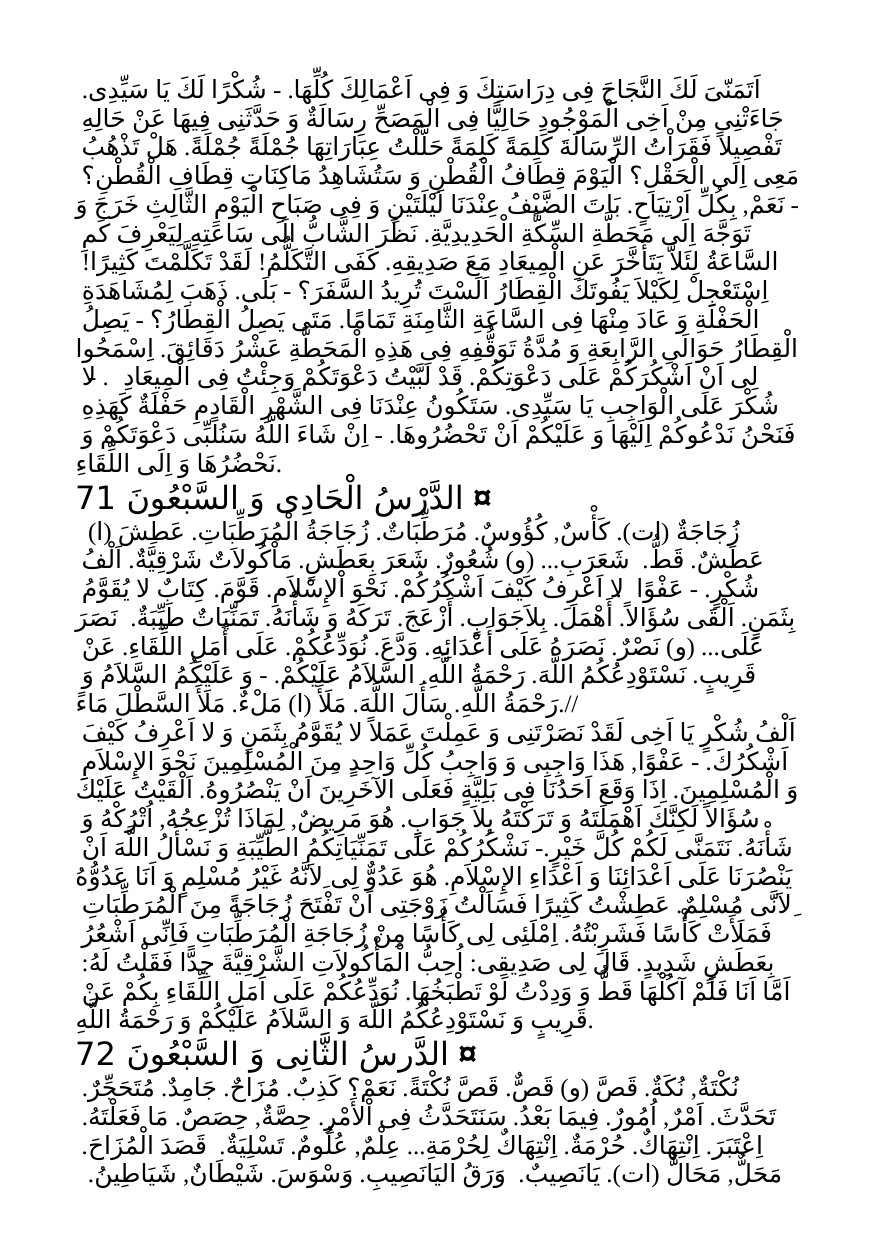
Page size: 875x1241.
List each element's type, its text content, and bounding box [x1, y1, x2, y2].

text - اَلْمُعَلِّمُ لا يَارَانَا أَقُصُّ نُكْتَةً عَلَيْكَ يَا مُجَاهِدُ. - نَعَمْ؟ [75, 1024, 799, 1052]
subtitle الدَّرْسُ الْحَادِى وَ السَّبْعُونَ 71 ¤ [75, 247, 799, 276]
text - الْوَقْتُ لَيْسَ وَقْتَ كَذِبٍ وَ مُزَاحٍ يَا خَالِدُ. [75, 1081, 799, 1110]
text اَتَمَنّىَ لَكَ النَّجَاحَ فِى دِرَاسَتِكَ وَ فِى اَعْمَالِكَ كُلِّهَا. - شُكْرًا لَكَ يَا سَيِّدِى. جَاءَتْنِى مِنْ اَخِى الْمَوْجُودِ حَالِيًّا فِى الْمَصَحِّ رِسَالَةٌ وَ حَدَّثَنِى فِيهَا عَنْ حَالِهِ تَفْصِيلاً فَقَرَاْتُ الرِّسَالَةَ كَلِمَةً كَلِمَةً حَلَّلْتُ عِبَارَاتِهَا جُمْلَةً جُمْلَةً. هَلْ تَذْهُبُ مَعِى اِلَى الْحَقْلِ؟ الْيَوْمَ قِطَافُ الْقُطْنِ وَ سَتُشَاهِدُ مَاكِنَاتِ قِطَافِ الْقُطْنِ؟ - نَعَمْ, بِكُلِّ اَرْتِيَاحٍ. بَاتَ الضَّيْفُ عِنْدَنَا لَيْلَتَيْنِ وَ فِى صَبَاحِ الْيَوْمِ الثَّالِثِ خَرَجَ وَ تَوَجَّهَ اِلَى مَحَطَّةِ السِّكَّةِ الْحَدِيدِيَّةِ. نَظَرَ الشَّابُّ الَى سَاعَتِهِ لِيَعْرِفَ كَمِ السَّاعَةُ لِئَلاَّ يَتَأَخَّرَ عَنِ الْمِيعَادِ مَعَ صَدِيقِهِ. كَفَى التَّكَلُّمُ! لَقَدْ تَكَلَّمْتَ كَثِيرًا! اِسْتَعْجِلْ لِكَيْلاَ يَفُوتَكَ الْقِطَارُ اَلَسْتَ تُرِيدُ السَّفَرَ؟ - بَلَى. ذَهَبَ لِمُشَاهَدَةِ الْحَفْلَةِ وَ عَادَ مِنْهَا فِى السَّاعَةِ الثَّامِنَةِ تَمَامًا. مَتَى يَصِلُ الْقِطَارُ؟ - يَصِلُ الْقِطَارُ حَوَالَىِ الرَّابِعَةِ وَ مُدَّةُ تَوَقُّفِهِ فِى هَذِهِ الْمَحَطَّةِ عَشْرُ دَقَائِقَ. اِسْمَحُوا لِى اَنْ اَشْكُرَكُمْ عَلَى دَعْوَتِكُمْ. قَدْ لَبَّيْتُ دَعْوَتَكُمْ وَجِئْتُ فِى الْمِيعَادِ. - لا شُكْرَ عَلَى الْوَاجِبِ يَا سَيِّدِى. سَتَكُونُ عِنْدَنَا فِى الشَّهْرِ الْقَادِمِ حَفْلَةٌ كَهَذِهِ فَنَحْنُ نَدْعُوكُمْ اِلَيْهَا وَ عَلَيْكُمْ اَنْ تَحْضُرُوهَا. - اِنْ شَاءَ اللَّهُ سَنُلَبِّى دَعْوَتَكُمْ وَ نَحْضُرُهَا وَ اِلَى اللِّقَاءِ. [75, 75, 799, 247]
text زُجَاجَةٌ (ات). كَأْسٌ, كُؤُوسٌ. مُرَطِّبَاتٌ. زُجَاجَةُ الْمُرَطِّبَاتِ. عَطِشَ (ا) عَطَشٌ. قَطُّ. شَعَرَبِ... (و) شُعُورٌ. شَعَرَ بِعَطَشٍ. مَاْكُولاَتٌ شَرْقِيَّةٌ. اَلْفُ شُكْرٍ. - عَفْوًا. لا اَعْرِفُ كَيْفَ اَشْكُرُكُمْ. نَحْوَ اْلإِسْلاَمِ. قَوَّمَ. كِتَابٌ لا يُقَوَّمُ بِثَمَنٍ. اَلْقَى سُؤَالاً. أَهْمَلَ. بِلاَجَوَابٍ. أَزْعَجَ. تَرَكَهُ وَ شَأْنَهُ. تَمَنِّيَاتٌ طَيِّبَةٌ. نَصَرَ عَلَى... (و) نَصْرٌ. نَصَرَهُ عَلَى أَعْدَائِهِ. وَدَّعَ. نُوَدِّعُكُمْ. عَلَى أَمَلِ اللِّقَاءِ. عَنْ قَرِيبٍ. نَسْتَوْدِعُكُمُ اللَّهَ. رَحْمَةُ اللَّهِ. السَّلاَمُ عَلَيْكُمْ. - وَ عَلَيْكُمُ السَّلاَمُ وَ رَحْمَةُ اللَّهِ. سَأَلَ اللَّهَ. مَلَأَ (ا) مَلْءٌ. مَلَأَ السَّطْلَ مَاءً.// [75, 276, 799, 477]
text - اَنْتَ جَامِدٌ مُتَحَجِّرٌ. [75, 1110, 799, 1139]
text نُكْتَةٌ, نُكَةٌ. قَصَّ (و) قَصٌّ. قَصَّ نُكْتَةً. نَعَمْ؟ كَذِبٌ. مُزَاحٌ. جَامِدٌ. مُتَحَجِّرٌ. تَحَدَّثَ. اَمْرٌ, اُمُورٌ. فِيمَا بَعْدُ. سَنَتَحَدَّثُ فِى اْلأَمْرِ. حِصَّةٌ, حِصَصٌ. مَا فَعَلْتَهُ. اِعْتَبَرَ. اِنْتِهَاكٌ. حُرْمَةٌ. اِنْتِهَاكٌ لِحُرْمَةِ... عِلْمٌ, عُلُومٌ. تَسْلِيَةٌ. قَصَدَ الْمُزَاحَ. مَحَلٌّ, مَحَالُّ (ات). يَانَصِيبٌ. وَرَقُ اليَانَصِيبِ. وَسْوَسَ. شَيْطَانٌ, شَيَاطِينُ. طَلَبَ (و) طَلَبٌ. اَخْرَجَ. تَالٍ. قَلَقٌ. سِرٌّ, اَسْرَارٌ. مَا سِرُّ ذَلِكَ؟ نَتِيجَةٌ, نَتَائِجُ. ظَهَرَ (ا) ظُهُورٌ. مَاذَا فِى الأَمْرِ؟ حَرَامٌ. نَوْعٌ, اَنْوَاعٌ. قِمَارٌ. زُقَاقٌ, اَزِقَّةٌ. بَيْعٌ. جَائِزٌ. غَيْرُ جَائِزٍ.// [75, 822, 799, 1024]
text - اِسْمَعْ مِنِّى هَذِهِ النُّكْتَةَ. [75, 1052, 799, 1081]
subtitle الدَّرسُ الثَّانِى وَ السَّبْعُونَ 72 ¤ [75, 794, 799, 822]
text - سَنَتَحَدَّثُ فِى اْلأَمْرِ فِى مَا بَعْدُ. [75, 1139, 799, 1167]
text اَلْفُ شُكْرٍ يَا اَخِى لَقَدْ نَصَرْتَنِى وَ عَمِلْتَ عَمَلاً لا يُقَوَّمُ بِثَمَنٍ وَ لا اَعْرِفُ كَيْفَ اَشْكُرُكَ. - عَفْوًا, هَذَا وَاجِبِى وَ وَاجِبُ كُلِّ وَاحِدٍ مِنَ الْمُسْلِمِينَ نَحْوَ الإِسْلاَمِ وَ الْمُسْلِمِينَ. اِذَا وَقَعَ اَحَدُنَا فِى بَلِيَّةٍ فَعَلَى الآخَرِينَ اَنْ يَنْصُرُوهُ. اَلْقَيْتُ عَلَيْكَ سُؤَالاً لَكِنَّكَ اَهْمَلَتَهُ وَ تَرَكْتَهُ بِلاَ جَوَابٍ. هُوَ مَرِيضٌ, لِمَاذَا تُزْعِجُهُ, اُتْرُكْهُ وَ شَأْنَهُ. نَتَمَنَّى لَكُمْ كُلَّ خَيْرٍ.- نَشْكُرُكُمْ عَلَى تَمَنِّيَاتِكُمُ الطَّيِّبَةِ وَ نَسْأَلُ اللَّهَ اَنْ يَنْصُرَنَا عَلَى اَعْدَائِنَا وَ اَعْدَاءِ الإِسْلاَمِ. هُوَ عَدُوٌّ لِى ِلاَنَّهُ غَيْرُ مُسْلِمٍ وَ اَنَا عَدُوُّهُ ِلاَنَّى مُسْلِمٌ. عَطِشْتُ كَثِيرًا فَسَاَلْتُ زَوْجَتِى اَنْ تَفْتَحَ زُجَاجَةً مِنَ الْمُرَطِّبَاتِ فَمَلَأَتْ كَأْسًا فَشَرِبْتُهُ. اِمْلَئِى لِى كَأْسًا مِنْ زُجَاجَةِ الْمُرَطِّبَاتِ فَاِنِّى اَشْعُرُ بِعَطَشٍ شَدِيدٍ. قَالَ لِى صَدِيقِى: اُحِبُّ الْمَأْكُولاَتِ الشَّرْقِيَّةَ جِدًّا فَقَلْتُ لَهُ: اَمَّا اَنَا فَلَمْ آكُلْهَا قَطُّ وَ وَدِدْتُ لَوْ تَطْبَخُهَا. نُوَدِّعُكُمْ عَلَى اَمَلِ اللِّقَاءِ بِكُمْ عَنْ قَرِيبٍ وَ نَسْتَوْدِعُكُمُ اللَّهَ وَ السَّلاَمُ عَلَيْكُمْ وَ رَحْمَةُ اللَّهِ. [75, 477, 799, 794]
